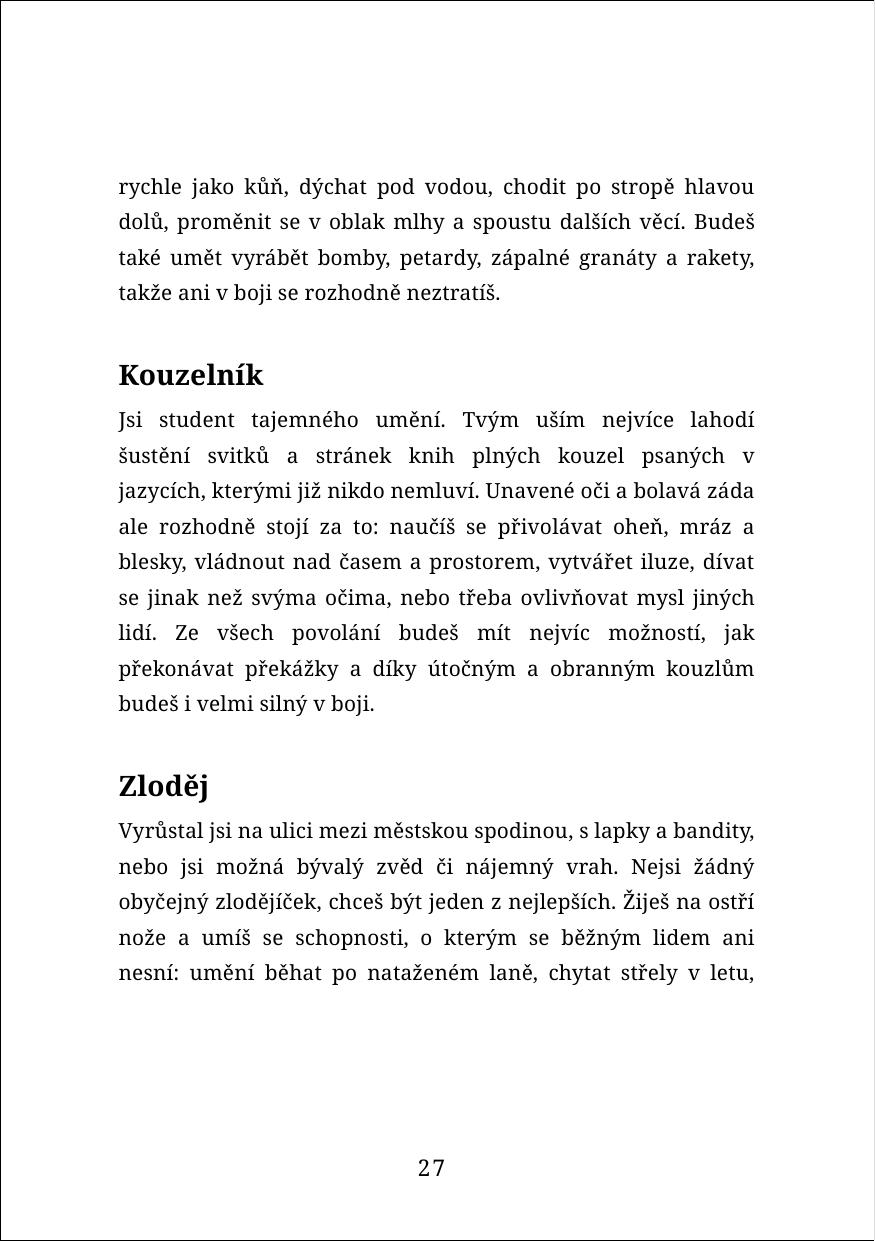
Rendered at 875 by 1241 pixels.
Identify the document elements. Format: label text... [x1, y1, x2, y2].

text rychle jako kůň, dýchat pod vodou, chodit po stropě hlavou dolů, proměnit se v oblak mlhy a spoustu dalších věcí. Budeš také umět vyrábět bomby, petardy, zápalné granáty a rakety, takže ani v boji se rozhodně neztratíš. [118, 172, 756, 307]
text Vyrůstal jsi na ulici mezi městskou spodinou, s lapky a bandity, nebo jsi možná bývalý zvěd či nájemný vrah. Nejsi žádný obyčejný zlodějíček, chceš být jeden z nejlepších. Žiješ na ostří nože a umíš se schopnosti, o kterým se běžným lidem ani nesní: umění běhat po nataženém laně, chytat střely v letu, [118, 816, 756, 987]
subtitle Kouzelník [118, 355, 756, 393]
subtitle Zloděj [118, 766, 756, 805]
text Jsi student tajemného umění. Tvým uším nejvíce lahodí šustění svitků a stránek knih plných kouzel psaných v jazycích, kterými již nikdo nemluví. Unavené oči a bolavá záda ale rozhodně stojí za to: naučíš se přivolávat oheň, mráz a blesky, vládnout nad časem a prostorem, vytvářet iluze, dívat se jinak než svýma očima, nebo třeba ovlivňovat mysl jiných lidí. Ze všech povolání budeš mít nejvíc možností, jak překonávat překážky a díky útočným a obranným kouzlům budeš i velmi silný v boji. [118, 405, 756, 718]
